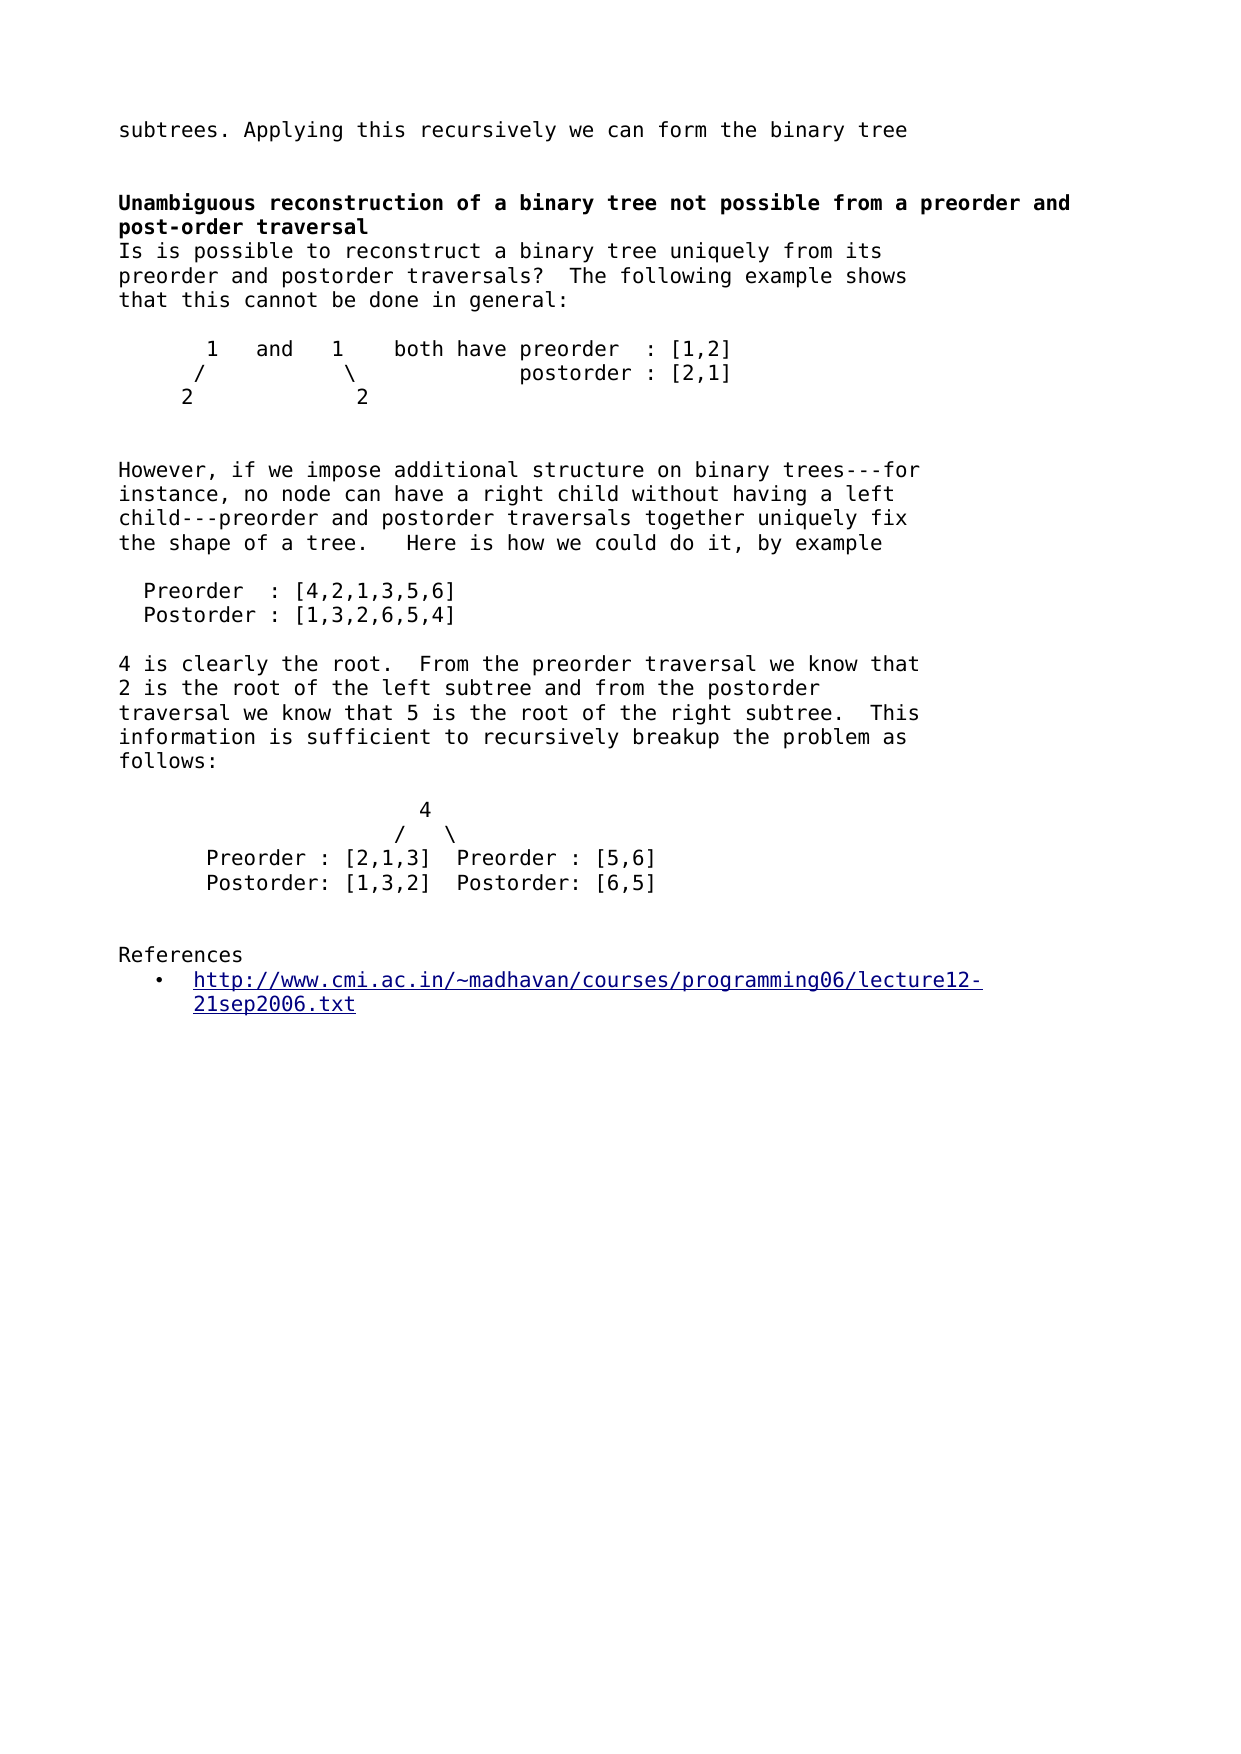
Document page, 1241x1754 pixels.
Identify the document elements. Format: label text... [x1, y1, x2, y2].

text information is sufficient to recursively breakup the problem as [118, 725, 1122, 749]
text subtrees. Applying this recursively we can form the binary tree [118, 118, 1122, 142]
text References [118, 943, 1122, 968]
text Is is possible to reconstruct a binary tree uniquely from its [118, 239, 1122, 264]
text / \ [118, 822, 1122, 846]
text Unambiguous reconstruction of a binary tree not possible from a preorder and post-order traversal [118, 191, 1122, 239]
text / \ postorder : [2,1] [118, 361, 1122, 385]
text instance, no node can have a right child without having a left [118, 482, 1122, 506]
text preorder and postorder traversals? The following example shows [118, 264, 1122, 288]
text However, if we impose additional structure on binary trees---for [118, 458, 1122, 482]
text the shape of a tree. Here is how we could do it, by example [118, 531, 1122, 555]
text that this cannot be done in general: [118, 288, 1122, 312]
text 4 is clearly the root. From the preorder traversal we know that [118, 652, 1122, 676]
text child---preorder and postorder traversals together uniquely fix [118, 506, 1122, 531]
text Preorder : [2,1,3] Preorder : [5,6] [118, 846, 1122, 871]
text Postorder: [1,3,2] Postorder: [6,5] [118, 871, 1122, 895]
text 2 2 [118, 385, 1122, 409]
text Postorder : [1,3,2,6,5,4] [118, 603, 1122, 628]
text 4 [118, 798, 1122, 822]
list http://www.cmi.ac.in/~madhavan/courses/programming06/lecture12-21sep2006.txt [156, 968, 1122, 1016]
text traversal we know that 5 is the root of the right subtree. This [118, 701, 1122, 725]
text 1 and 1 both have preorder : [1,2] [118, 337, 1122, 361]
text 2 is the root of the left subtree and from the postorder [118, 676, 1122, 701]
text Preorder : [4,2,1,3,5,6] [118, 579, 1122, 603]
text follows: [118, 749, 1122, 773]
